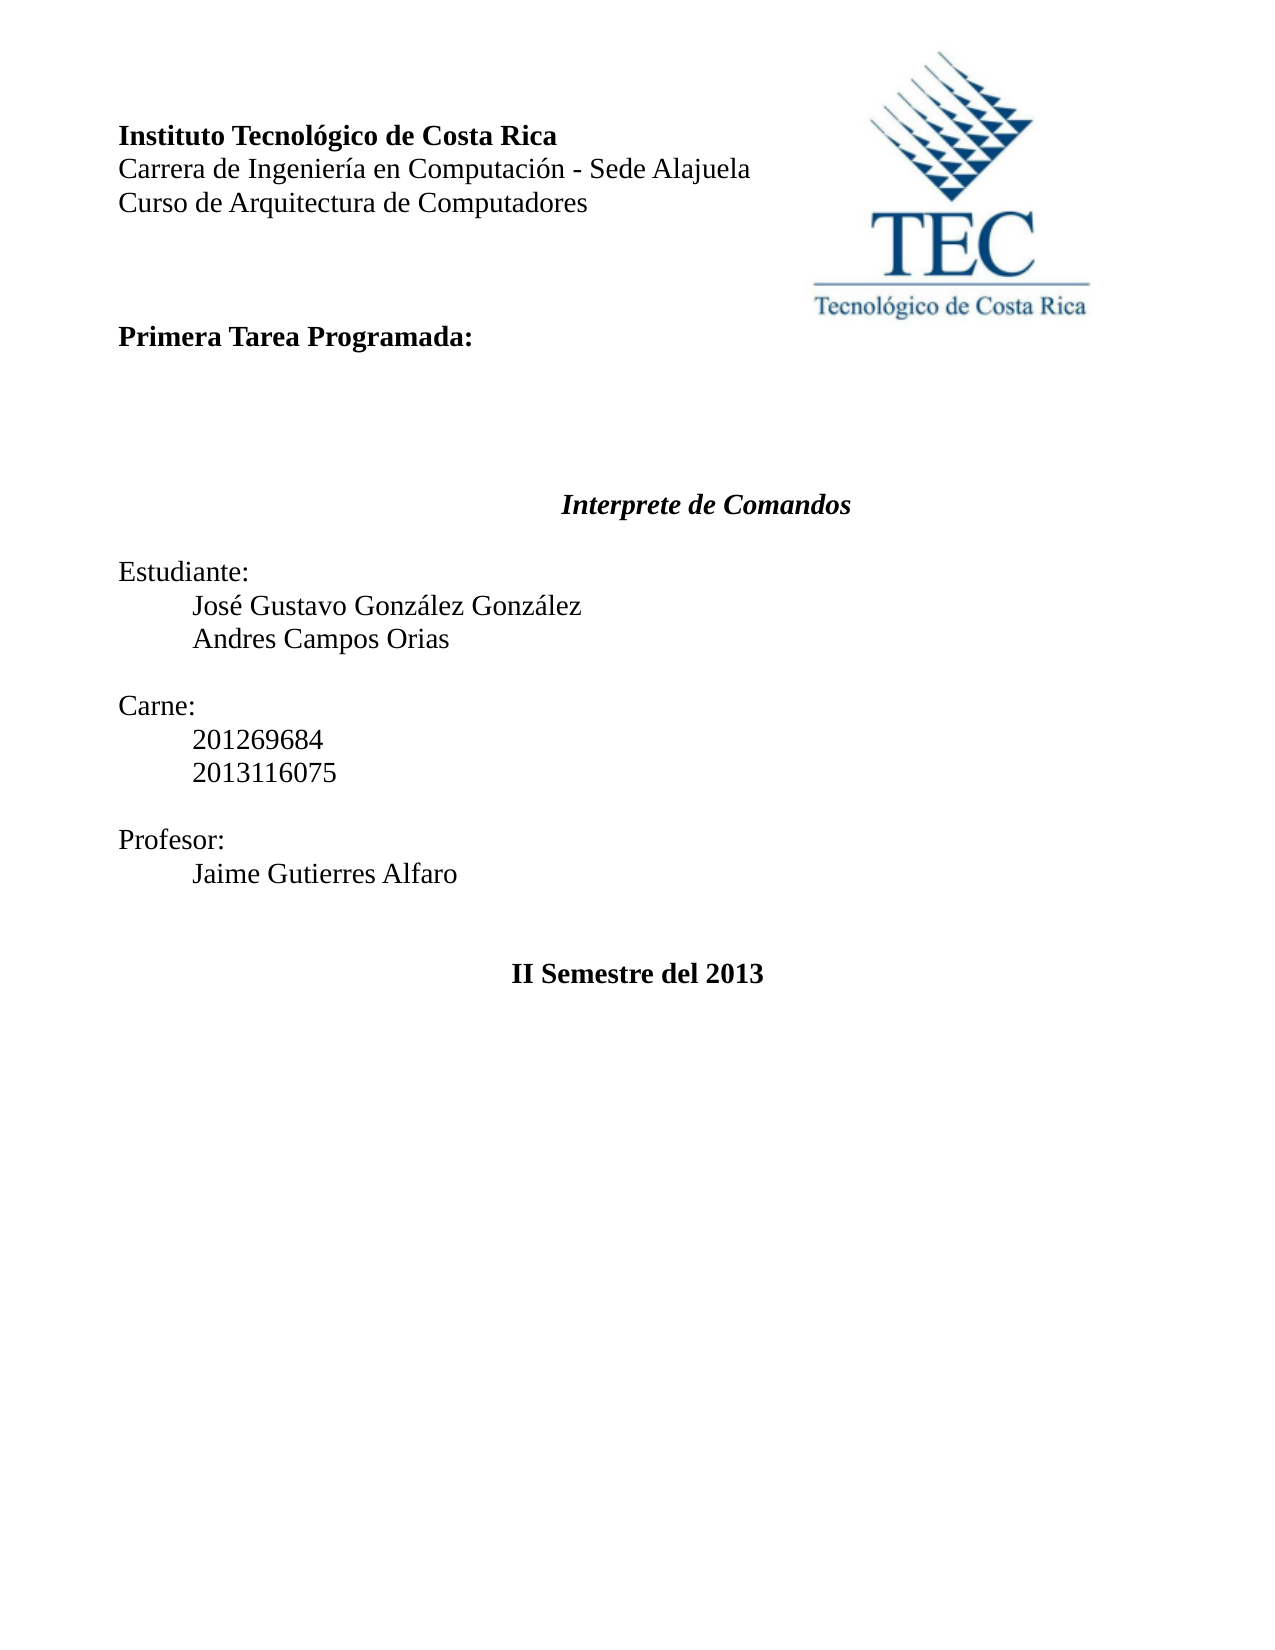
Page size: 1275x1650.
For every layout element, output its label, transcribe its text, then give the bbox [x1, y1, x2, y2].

text Jaime Gutierres Alfaro [118, 856, 1157, 889]
text Primera Tarea Programada: [118, 319, 1157, 353]
text Estudiante: [118, 554, 1157, 588]
text Curso de Arquitectura de Computadores [118, 185, 789, 219]
text II Semestre del 2013 [118, 957, 1157, 990]
text Instituto Tecnológico de Costa Rica [118, 118, 789, 152]
picture [789, 0, 1182, 348]
text Interprete de Comandos [192, 487, 1157, 521]
text José Gustavo González González [118, 588, 1157, 621]
text Andres Campos Orias [118, 621, 1157, 655]
text 2013116075 [118, 755, 1157, 789]
text Carrera de Ingeniería en Computación - Sede Alajuela [118, 152, 789, 185]
text 201269684 [118, 722, 1157, 755]
text Carne: [118, 688, 1157, 722]
text Profesor: [118, 822, 1157, 856]
